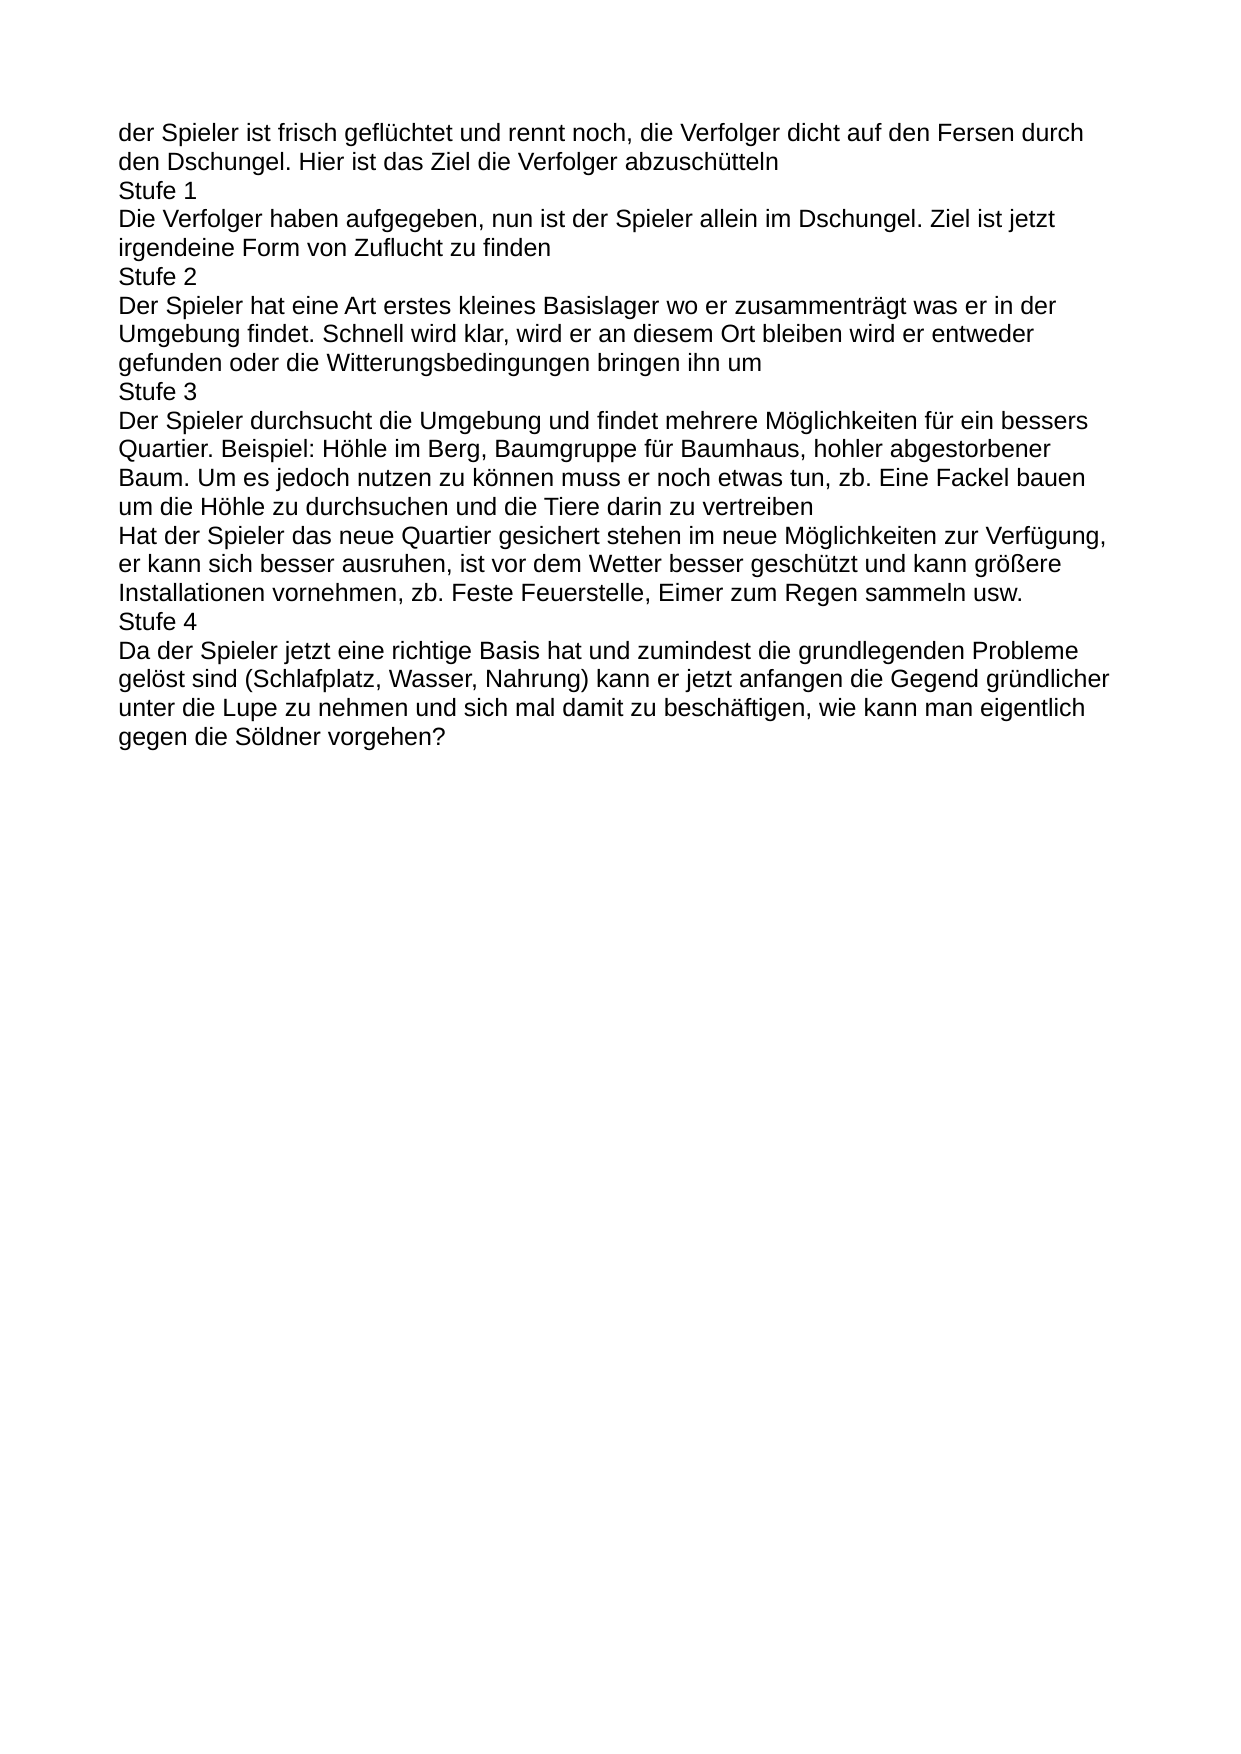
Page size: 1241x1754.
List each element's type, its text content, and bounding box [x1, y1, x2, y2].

text Stufe 4 [118, 607, 1122, 636]
text Der Spieler durchsucht die Umgebung und findet mehrere Möglichkeiten für ein bessers Quartier. Beispiel: Höhle im Berg, Baumgruppe für Baumhaus, hohler abgestorbener Baum. Um es jedoch nutzen zu können muss er noch etwas tun, zb. Eine Fackel bauen um die Höhle zu durchsuchen und die Tiere darin zu vertreiben [118, 406, 1122, 521]
text der Spieler ist frisch geflüchtet und rennt noch, die Verfolger dicht auf den Fersen durch den Dschungel. Hier ist das Ziel die Verfolger abzuschütteln [118, 118, 1122, 176]
text Der Spieler hat eine Art erstes kleines Basislager wo er zusammenträgt was er in der Umgebung findet. Schnell wird klar, wird er an diesem Ort bleiben wird er entweder gefunden oder die Witterungsbedingungen bringen ihn um [118, 291, 1122, 377]
text Stufe 2 [118, 262, 1122, 291]
text Stufe 3 [118, 377, 1122, 406]
text Da der Spieler jetzt eine richtige Basis hat und zumindest die grundlegenden Probleme gelöst sind (Schlafplatz, Wasser, Nahrung) kann er jetzt anfangen die Gegend gründlicher unter die Lupe zu nehmen und sich mal damit zu beschäftigen, wie kann man eigentlich gegen die Söldner vorgehen? [118, 636, 1122, 751]
text Die Verfolger haben aufgegeben, nun ist der Spieler allein im Dschungel. Ziel ist jetzt irgendeine Form von Zuflucht zu finden [118, 204, 1122, 262]
text Hat der Spieler das neue Quartier gesichert stehen im neue Möglichkeiten zur Verfügung, er kann sich besser ausruhen, ist vor dem Wetter besser geschützt und kann größere Installationen vornehmen, zb. Feste Feuerstelle, Eimer zum Regen sammeln usw. [118, 521, 1122, 607]
text Stufe 1 [118, 176, 1122, 204]
